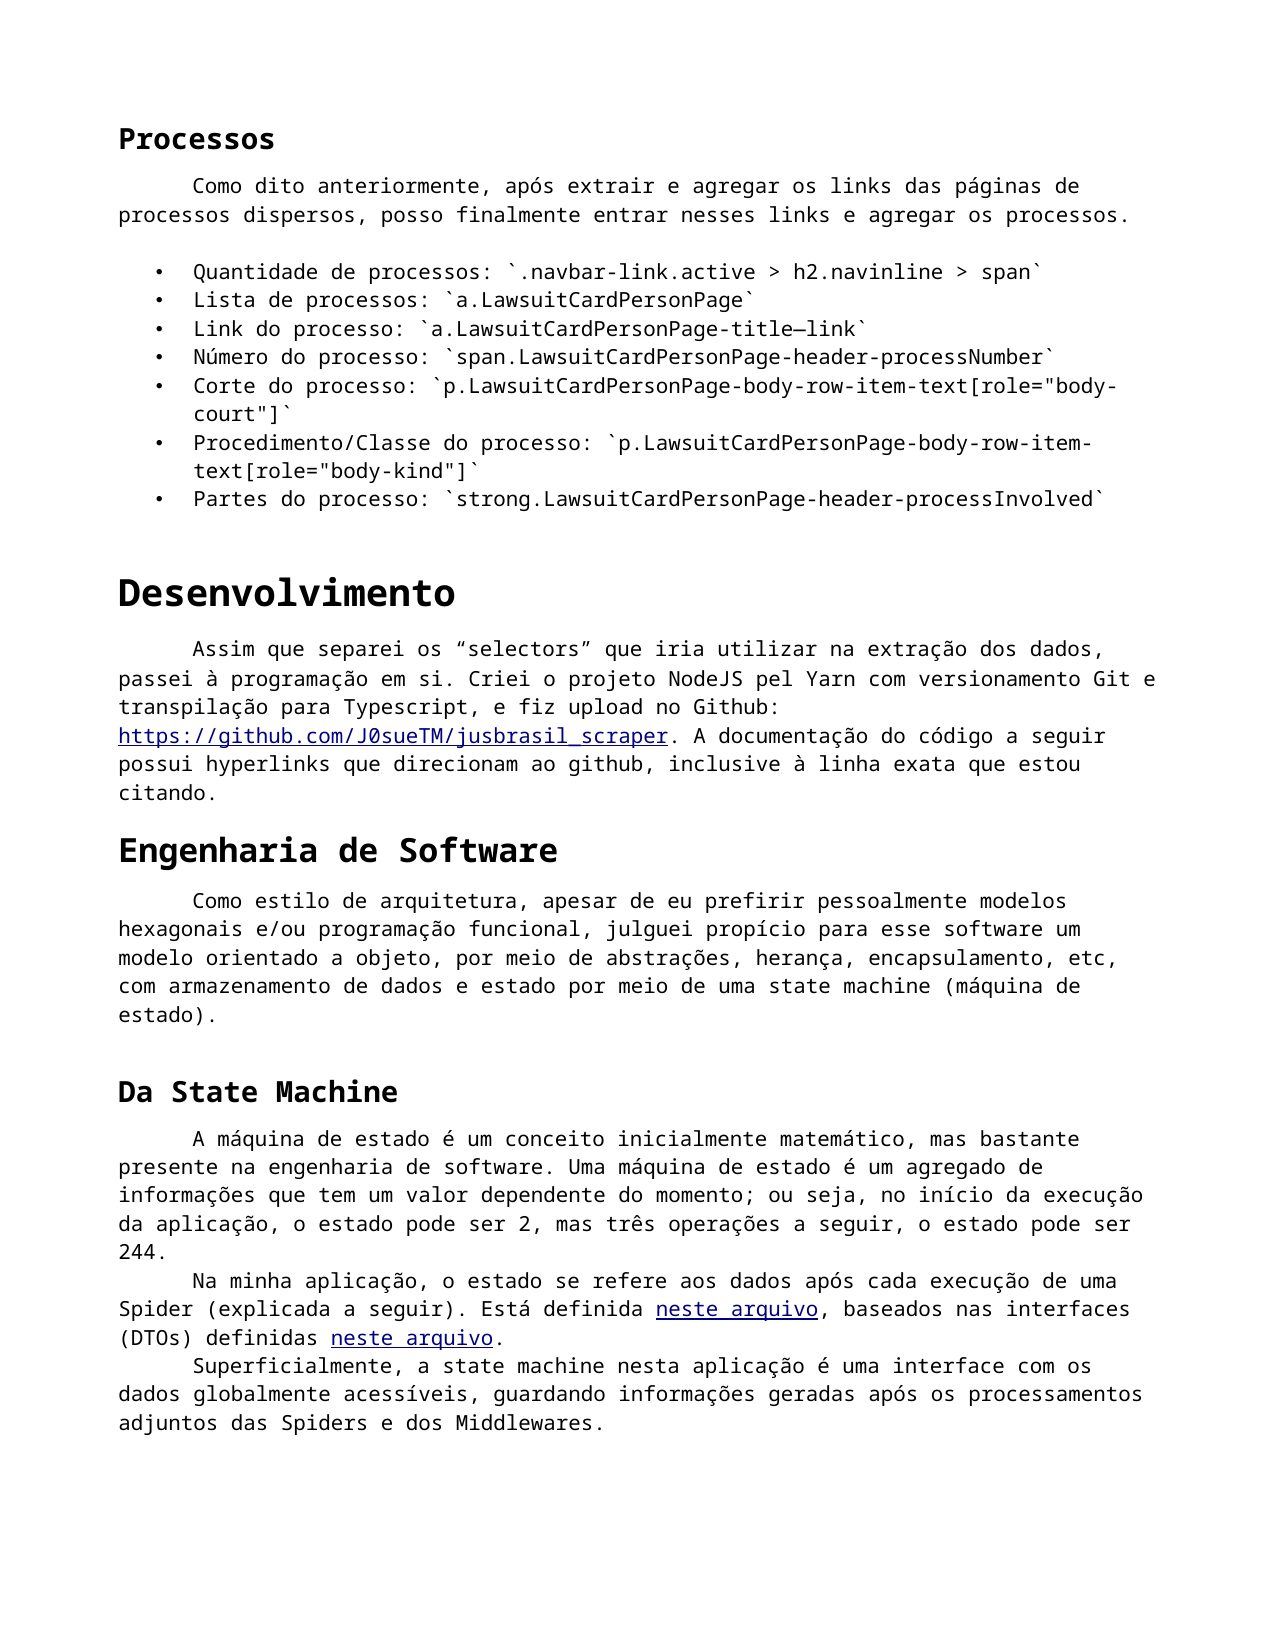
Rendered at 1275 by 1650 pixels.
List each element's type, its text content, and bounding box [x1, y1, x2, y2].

text Como dito anteriormente, após extrair e agregar os links das páginas de processos dispersos, posso finalmente entrar nesses links e agregar os processos. [118, 170, 1157, 228]
subtitle Da State Machine [118, 1071, 1157, 1111]
list Corte do processo: `p.LawsuitCardPersonPage-body-row-item-text[role="body-court"]` [156, 371, 1157, 428]
list Lista de processos: `a.LawsuitCardPersonPage` [156, 285, 1157, 314]
list Partes do processo: `strong.LawsuitCardPersonPage-header-processInvolved` [156, 484, 1157, 513]
subtitle Processos [118, 118, 1157, 158]
text A máquina de estado é um conceito inicialmente matemático, mas bastante presente na engenharia de software. Uma máquina de estado é um agregado de informações que tem um valor dependente do momento; ou seja, no início da execução da aplicação, o estado pode ser 2, mas três operações a seguir, o estado pode ser 244. [118, 1124, 1157, 1266]
list Procedimento/Classe do processo: `p.LawsuitCardPersonPage-body-row-item-text[role="body-kind"]` [156, 428, 1157, 484]
list Número do processo: `span.LawsuitCardPersonPage-header-processNumber` [156, 342, 1157, 371]
subtitle Engenharia de Software [118, 827, 1157, 872]
subtitle Desenvolvimento [118, 566, 1157, 617]
list Quantidade de processos: `.navbar-link.active > h2.navinline > span` [156, 257, 1157, 285]
text Assim que separei os “selectors” que iria utilizar na extração dos dados, passei à programação em si. Criei o projeto NodeJS pel Yarn com versionamento Git e transpilação para Typescript, e fiz upload no Github: https://github.com/J0sueTM/jusbrasil_scraper. A documentação do código a seguir possui hyperlinks que direcionam ao github, inclusive à linha exata que estou citando. [118, 630, 1157, 806]
list Link do processo: `a.LawsuitCardPersonPage-title—link` [156, 314, 1157, 342]
text Como estilo de arquitetura, apesar de eu prefirir pessoalmente modelos hexagonais e/ou programação funcional, julguei propício para esse software um modelo orientado a objeto, por meio de abstrações, herança, encapsulamento, etc, com armazenamento de dados e estado por meio de uma state machine (máquina de estado). [118, 885, 1157, 1028]
text Superficialmente, a state machine nesta aplicação é uma interface com os dados globalmente acessíveis, guardando informações geradas após os processamentos adjuntos das Spiders e dos Middlewares. [118, 1351, 1157, 1436]
text Na minha aplicação, o estado se refere aos dados após cada execução de uma Spider (explicada a seguir). Está definida neste arquivo, baseados nas interfaces (DTOs) definidas neste arquivo. [118, 1266, 1157, 1351]
